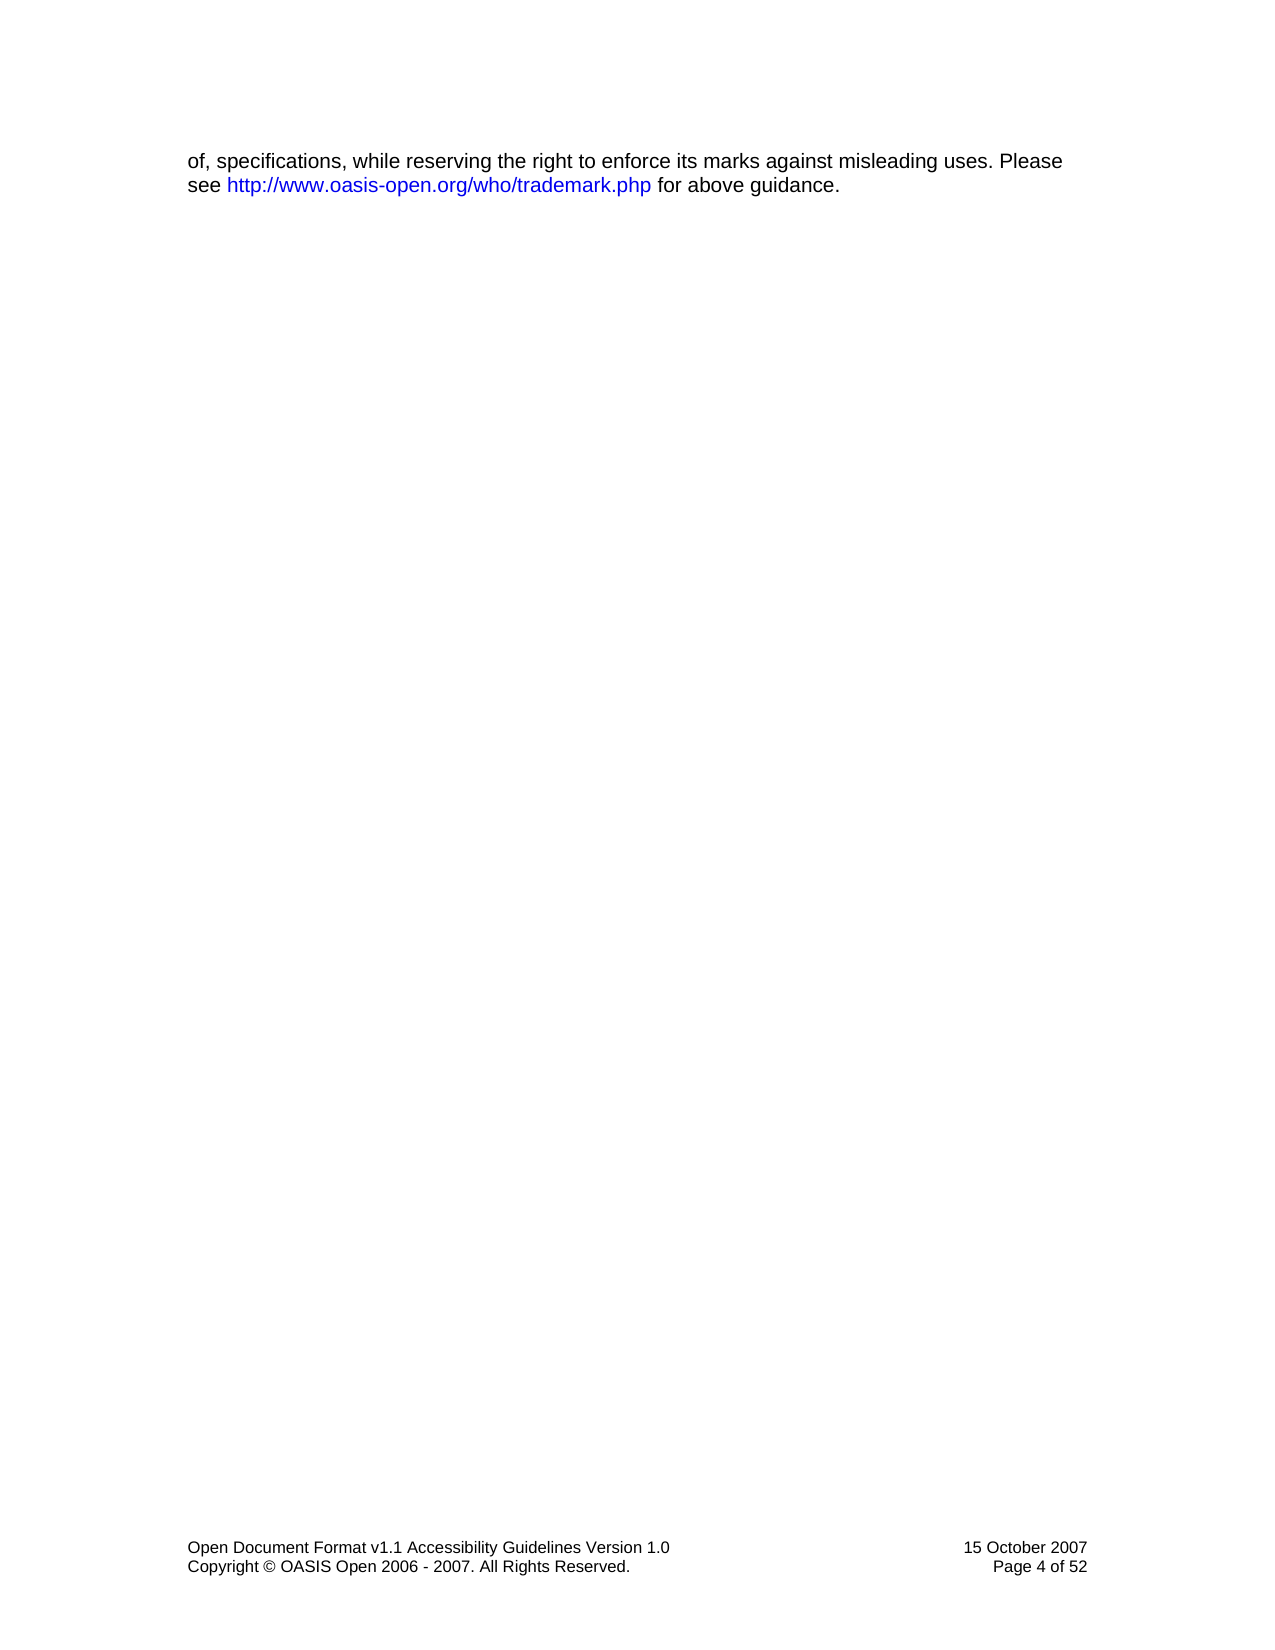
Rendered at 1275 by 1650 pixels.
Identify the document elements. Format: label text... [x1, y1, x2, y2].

text of, specifications, while reserving the right to enforce its marks against misleading uses. Please see http://www.oasis-open.org/who/trademark.php for above guidance. [187, 150, 1088, 196]
